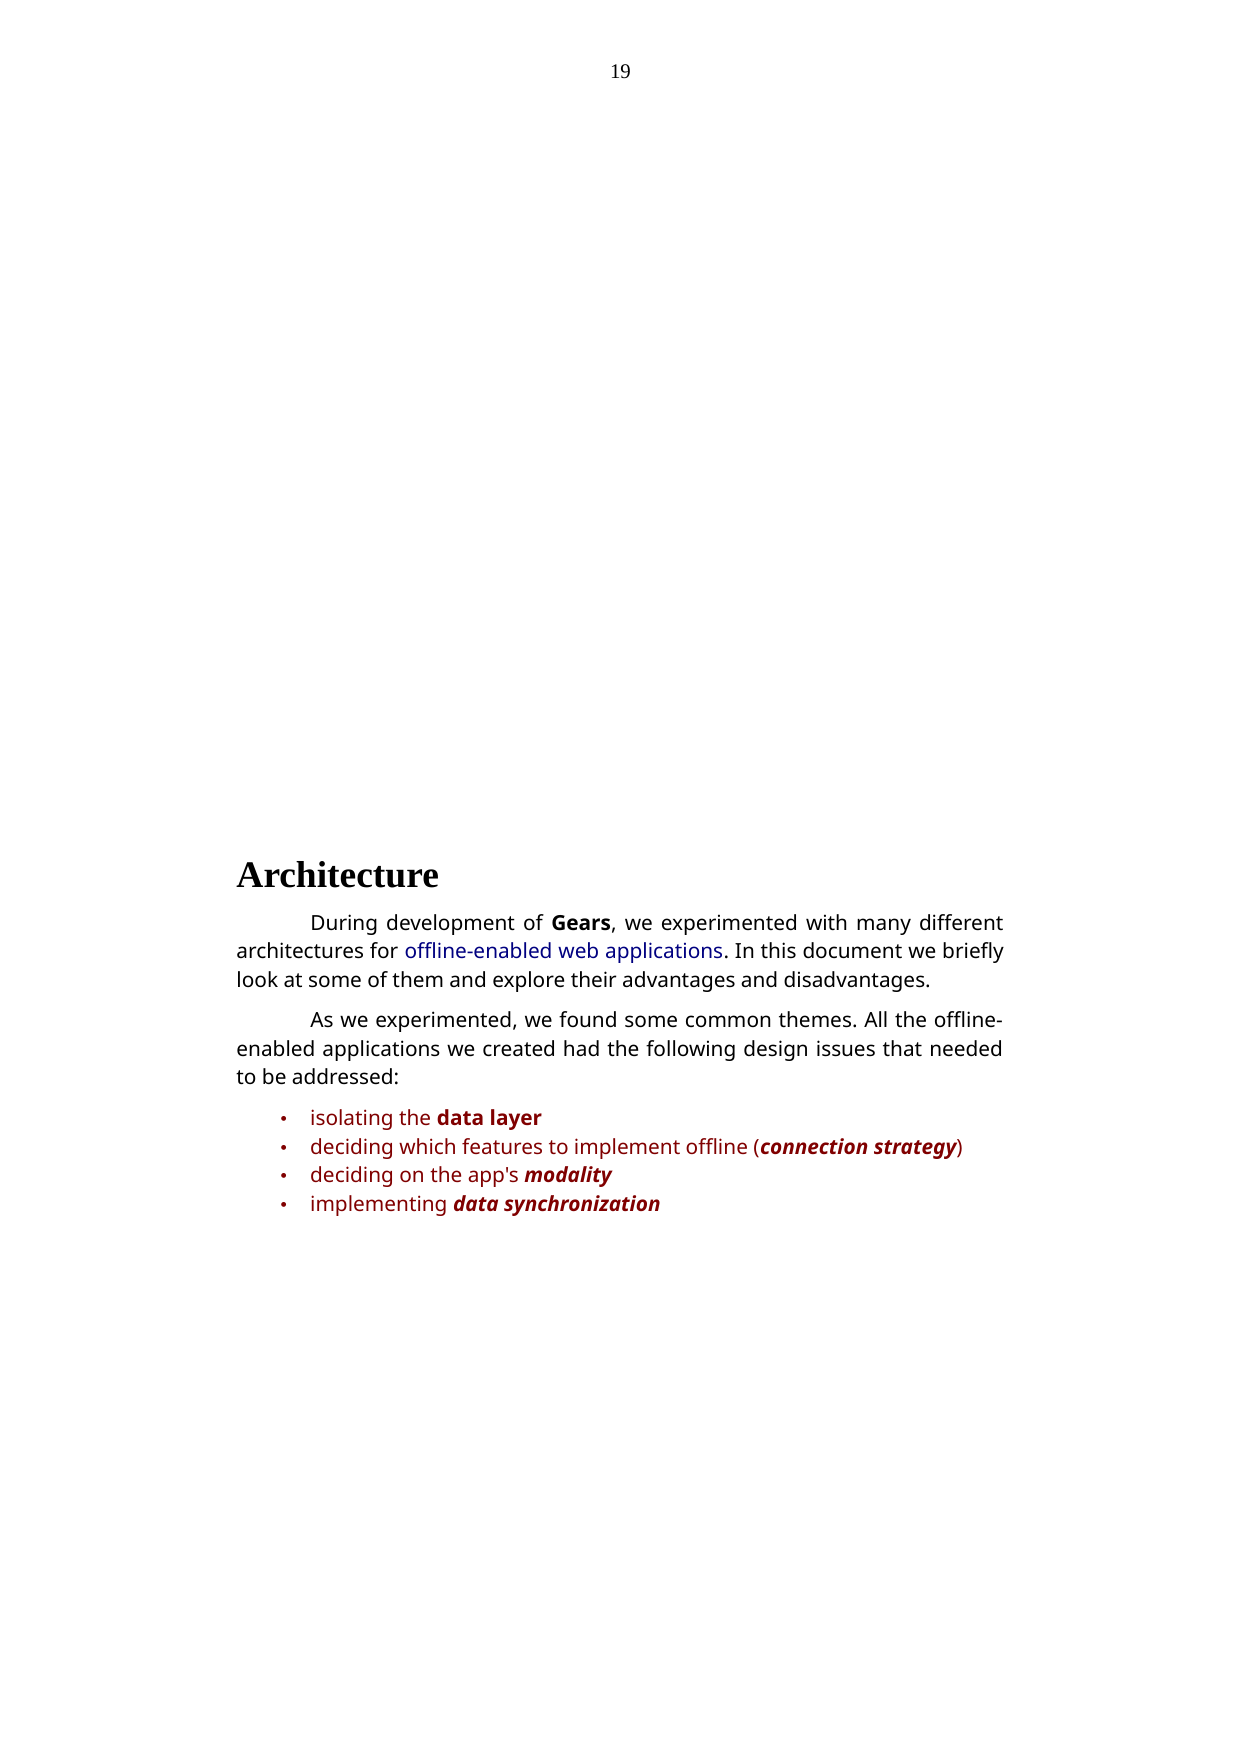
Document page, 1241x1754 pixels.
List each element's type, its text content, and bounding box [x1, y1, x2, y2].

text During development of Gears, we experimented with many different architectures for offline-enabled web applications. In this document we briefly look at some of them and explore their advantages and disadvantages. [236, 908, 1004, 993]
subtitle Architecture [236, 852, 1004, 895]
text As we experimented, we found some common themes. All the offline-enabled applications we created had the following design issues that needed to be addressed: [236, 1006, 1004, 1091]
list deciding which features to implement offline (connection strategy) [280, 1132, 1004, 1160]
list isolating the data layer [280, 1103, 1004, 1132]
list implementing data synchronization [280, 1189, 1004, 1217]
list deciding on the app's modality [280, 1160, 1004, 1189]
